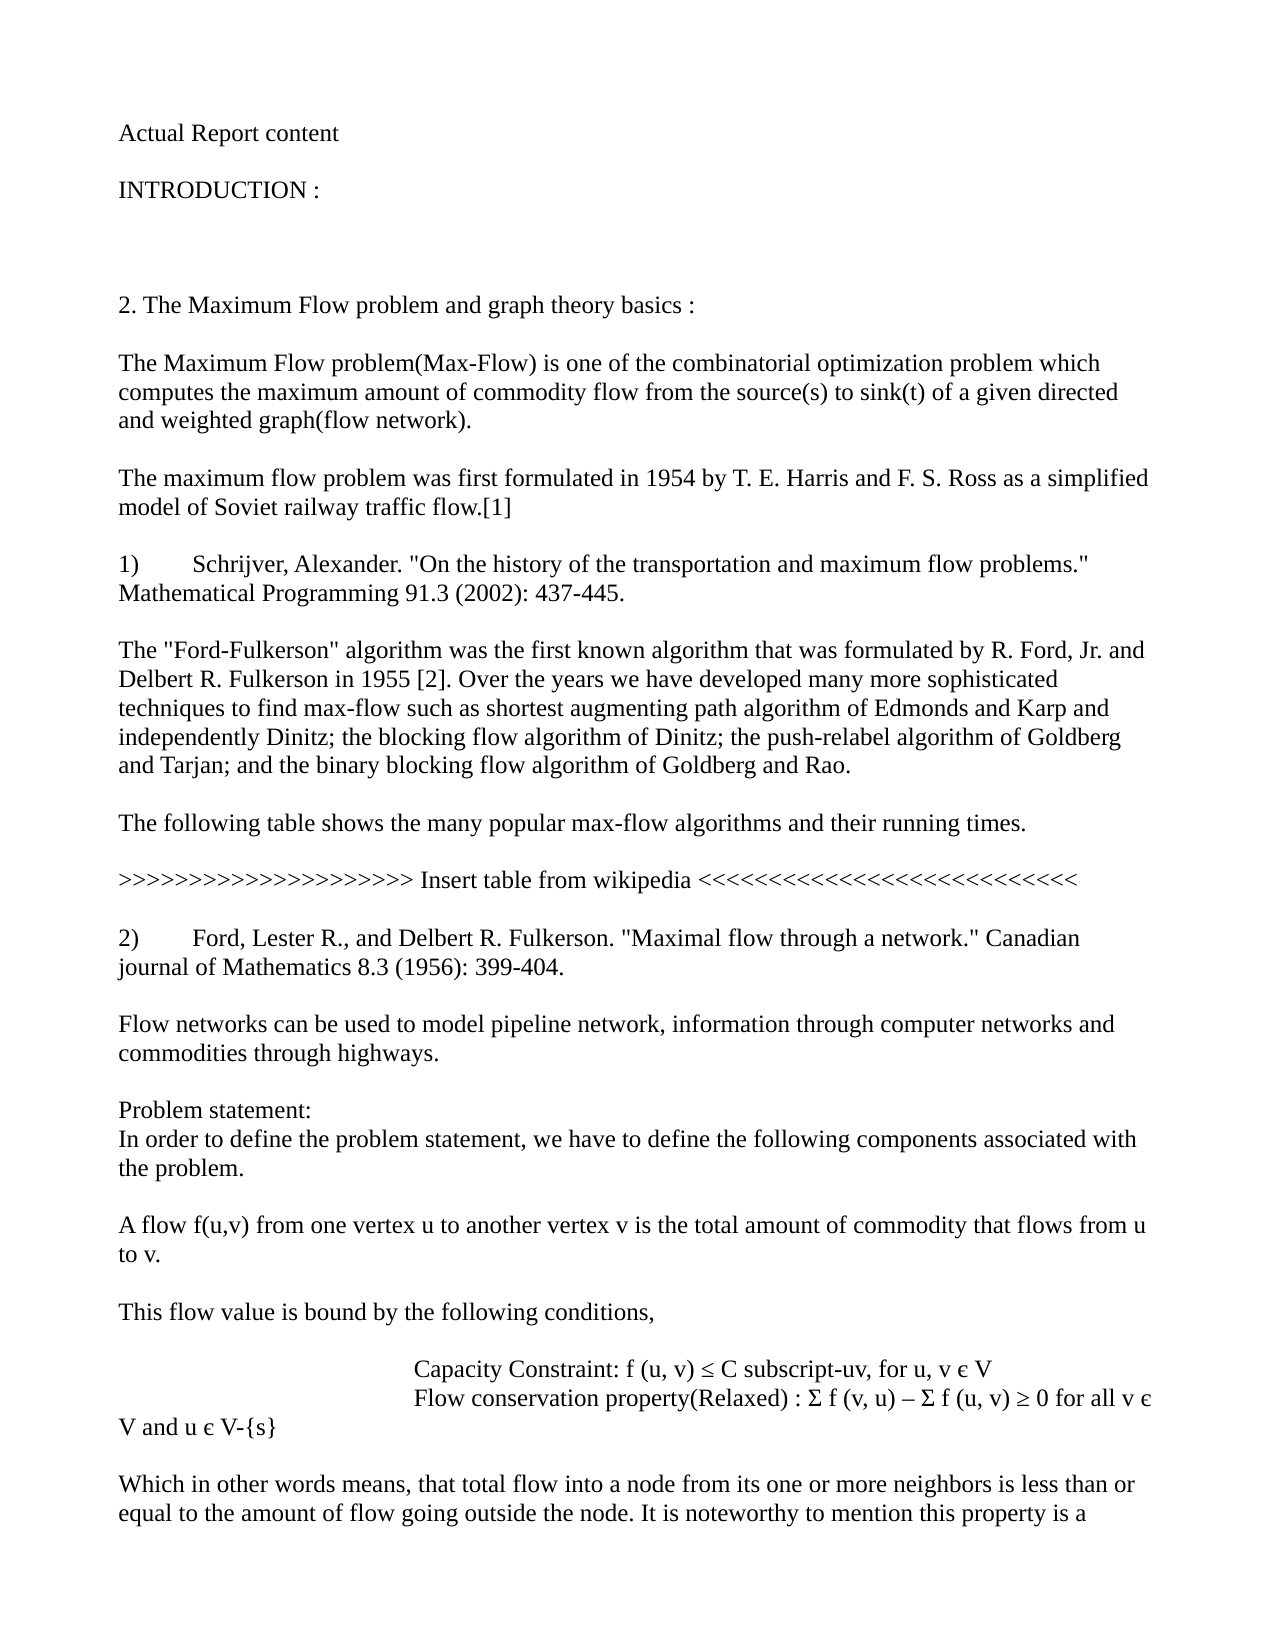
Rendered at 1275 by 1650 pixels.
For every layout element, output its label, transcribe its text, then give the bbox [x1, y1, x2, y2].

text This flow value is bound by the following conditions, [118, 1297, 1157, 1326]
text The following table shows the many popular max-flow algorithms and their running times. [118, 808, 1157, 837]
text The "Ford-Fulkerson" algorithm was the first known algorithm that was formulated by R. Ford, Jr. and Delbert R. Fulkerson in 1955 [2]. Over the years we have developed many more sophisticated techniques to find max-flow such as shortest augmenting path algorithm of Edmonds and Karp and independently Dinitz; the blocking flow algorithm of Dinitz; the push-relabel algorithm of Goldberg and Tarjan; and the binary blocking flow algorithm of Goldberg and Rao. [118, 636, 1157, 779]
text Problem statement: [118, 1096, 1157, 1124]
text Capacity Constraint: f (u, v) ≤ C subscript-uv, for u, v є V [118, 1354, 1157, 1383]
text Flow conservation property(Relaxed) : Σ f (v, u) – Σ f (u, v) ≥ 0 for all v є V and u є V-{s} [118, 1383, 1157, 1441]
text The maximum flow problem was first formulated in 1954 by T. E. Harris and F. S. Ross as a simplified model of Soviet railway traffic flow.[1] [118, 463, 1157, 521]
text Flow networks can be used to model pipeline network, information through computer networks and commodities through highways. [118, 1009, 1157, 1067]
text Actual Report content [118, 118, 1157, 147]
text The Maximum Flow problem(Max-Flow) is one of the combinatorial optimization problem which computes the maximum amount of commodity flow from the source(s) to sink(t) of a given directed and weighted graph(flow network). [118, 348, 1157, 434]
text In order to define the problem statement, we have to define the following components associated with the problem. [118, 1124, 1157, 1182]
text A flow f(u,v) from one vertex u to another vertex v is the total amount of commodity that flows from u to v. [118, 1211, 1157, 1268]
text 2) Ford, Lester R., and Delbert R. Fulkerson. "Maximal flow through a network." Canadian journal of Mathematics 8.3 (1956): 399-404. [118, 923, 1157, 981]
text INTRODUCTION : [118, 176, 1157, 204]
text 2. The Maximum Flow problem and graph theory basics : [118, 291, 1157, 319]
text 1) Schrijver, Alexander. "On the history of the transportation and maximum flow problems." Mathematical Programming 91.3 (2002): 437-445. [118, 549, 1157, 607]
text >>>>>>>>>>>>>>>>>>>>> Insert table from wikipedia <<<<<<<<<<<<<<<<<<<<<<<<<<< [118, 866, 1157, 894]
text Which in other words means, that total flow into a node from its one or more neighbors is less than or equal to the amount of flow going outside the node. It is noteworthy to mention this property is a [118, 1469, 1157, 1527]
